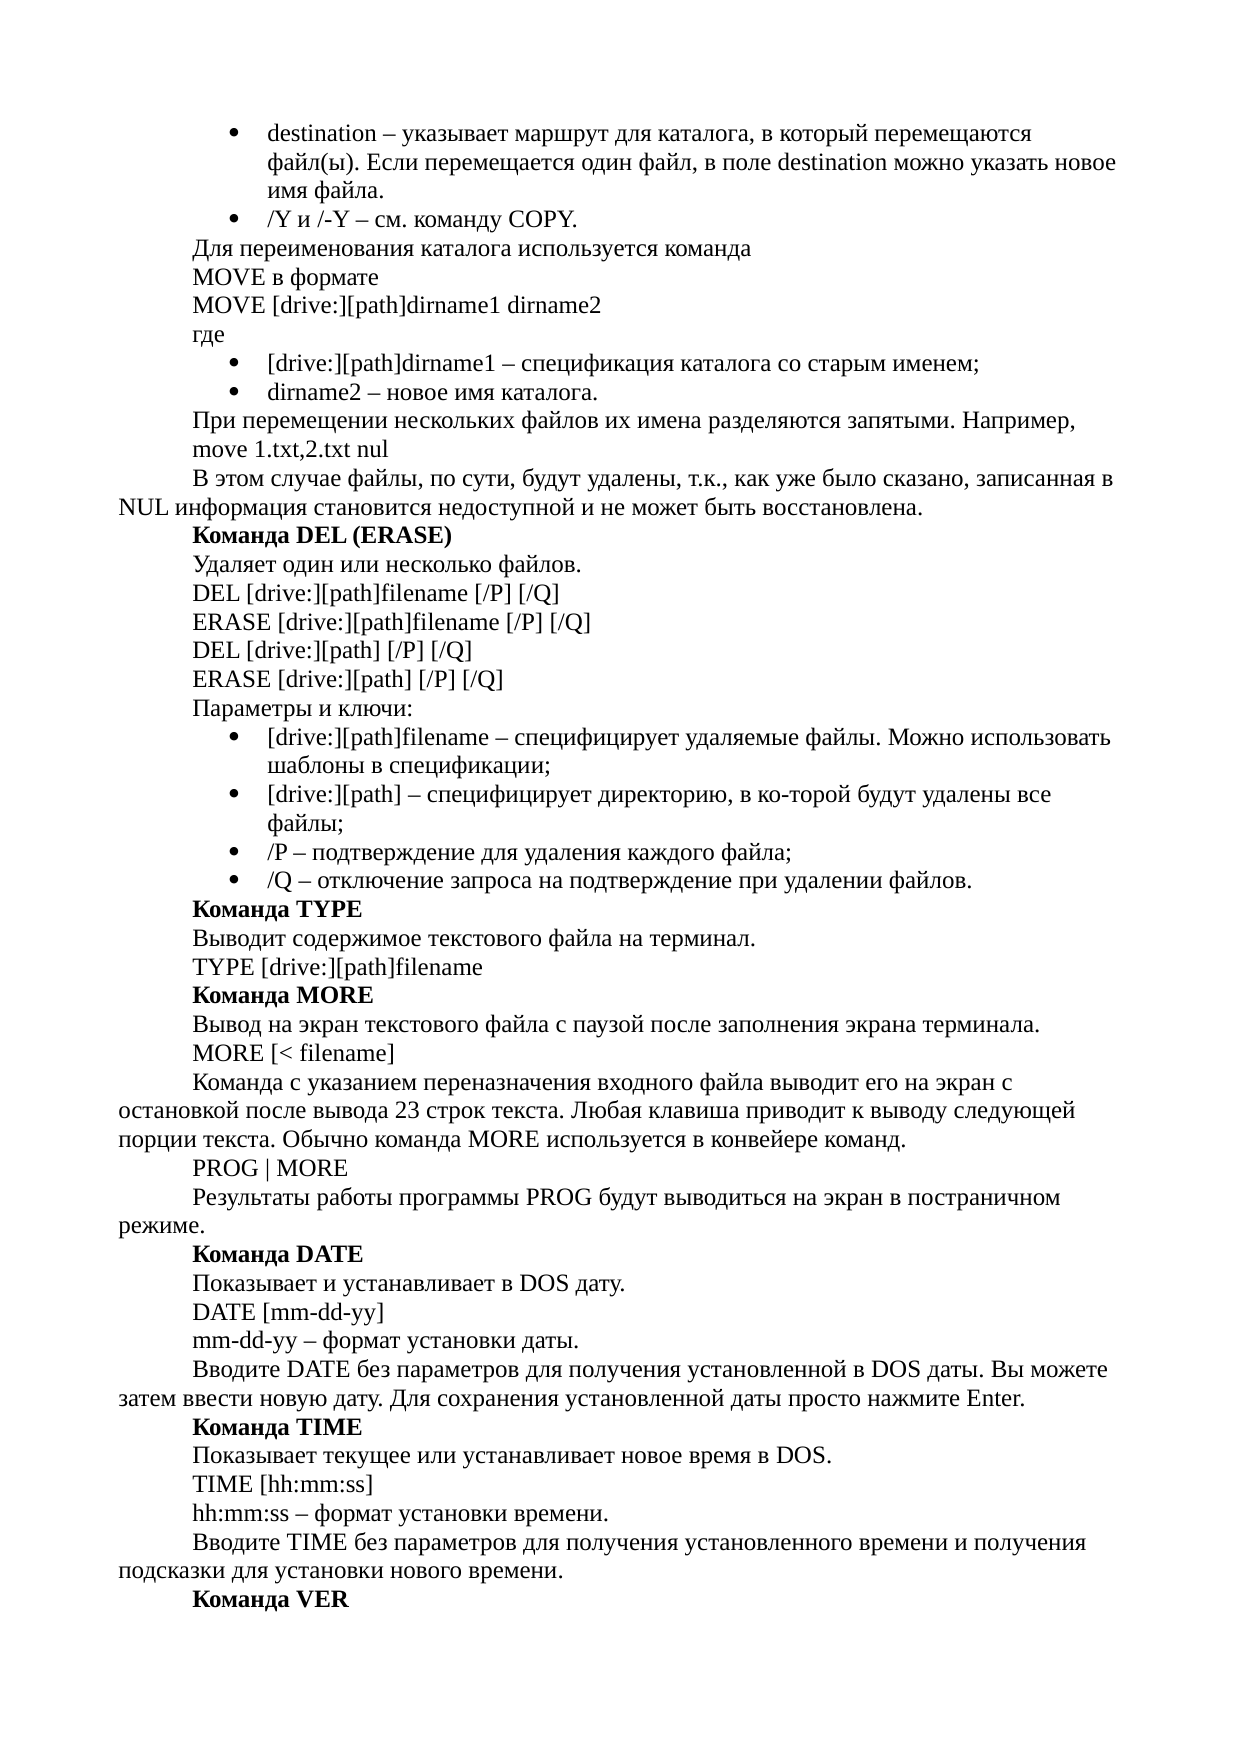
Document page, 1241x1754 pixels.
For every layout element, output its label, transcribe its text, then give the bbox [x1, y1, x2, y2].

list dirname2 – новое имя каталога. [229, 377, 1122, 406]
text Вывод на экран текстового файла с паузой после заполнения экрана терминала. [118, 1009, 1122, 1038]
text PROG | MORE [118, 1153, 1122, 1182]
text MORE [< filename] [118, 1038, 1122, 1067]
text ERASE [drive:][path]filename [/P] [/Q] [118, 607, 1122, 636]
text где [118, 319, 1122, 348]
text Команда DATE [118, 1239, 1122, 1268]
text Команда VER [118, 1584, 1122, 1613]
text MOVE [drive:][path]dirname1 dirname2 [118, 291, 1122, 319]
list [drive:][path]dirname1 – спецификация каталога со старым именем; [229, 348, 1122, 377]
text ERASE [drive:][path] [/P] [/Q] [118, 664, 1122, 693]
text DEL [drive:][path] [/P] [/Q] [118, 636, 1122, 664]
text MOVE в формате [118, 262, 1122, 291]
text hh:mm:ss – формат установки времени. [118, 1498, 1122, 1527]
list [drive:][path] – специфицирует директорию, в ко-торой будут удалены все файлы; [229, 779, 1122, 837]
text Для переименования каталога используется команда [118, 233, 1122, 262]
list [drive:][path]filename – специфицирует удаляемые файлы. Можно использовать шаблоны в спецификации; [229, 722, 1122, 779]
text Удаляет один или несколько файлов. [118, 549, 1122, 578]
text move 1.txt,2.txt nul [118, 434, 1122, 463]
text Параметры и ключи: [118, 693, 1122, 722]
text TYPE [drive:][path]filename [118, 952, 1122, 981]
text Выводит содержимое текстового файла на терминал. [118, 923, 1122, 952]
list destination – указывает маршрут для каталога, в который перемещаются файл(ы). Если перемещается один файл, в поле destination можно указать новое имя файла. [229, 118, 1122, 204]
text Показывает и устанавливает в DOS дату. [118, 1268, 1122, 1297]
text При перемещении нескольких файлов их имена разделяются запятыми. Например, [118, 406, 1122, 434]
text В этом случае файлы, по сути, будут удалены, т.к., как уже было сказано, записанная в NUL информация становится недоступной и не может быть восстановлена. [118, 463, 1122, 521]
text Вводите TIME без параметров для получения установленного времени и получения подсказки для установки нового времени. [118, 1527, 1122, 1584]
text mm-dd-yy – формат установки даты. [118, 1326, 1122, 1354]
text Вводите DATE без параметров для получения установленной в DOS даты. Вы можете затем ввести новую дату. Для сохранения установленной даты просто нажмите Enter. [118, 1354, 1122, 1412]
text Команда TYPE [118, 894, 1122, 923]
text DEL [drive:][path]filename [/P] [/Q] [118, 578, 1122, 607]
text DATE [mm-dd-yy] [118, 1297, 1122, 1326]
text Команда TIME [118, 1412, 1122, 1441]
text Команда MORE [118, 981, 1122, 1009]
text Показывает текущее или устанавливает новое время в DOS. [118, 1441, 1122, 1469]
text TIME [hh:mm:ss] [118, 1469, 1122, 1498]
list /Y и /-Y – см. команду COPY. [229, 204, 1122, 233]
text Результаты работы программы PROG будут выводиться на экран в постраничном режиме. [118, 1182, 1122, 1239]
text Команда с указанием переназначения входного файла выводит его на экран с остановкой после вывода 23 строк текста. Любая клавиша приводит к выводу следующей порции текста. Обычно команда MORE используется в конвейере команд. [118, 1067, 1122, 1153]
list /Q – отключение запроса на подтверждение при удалении файлов. [229, 866, 1122, 894]
text Команда DEL (ERASE) [118, 521, 1122, 549]
list /P – подтверждение для удаления каждого файла; [229, 837, 1122, 866]
